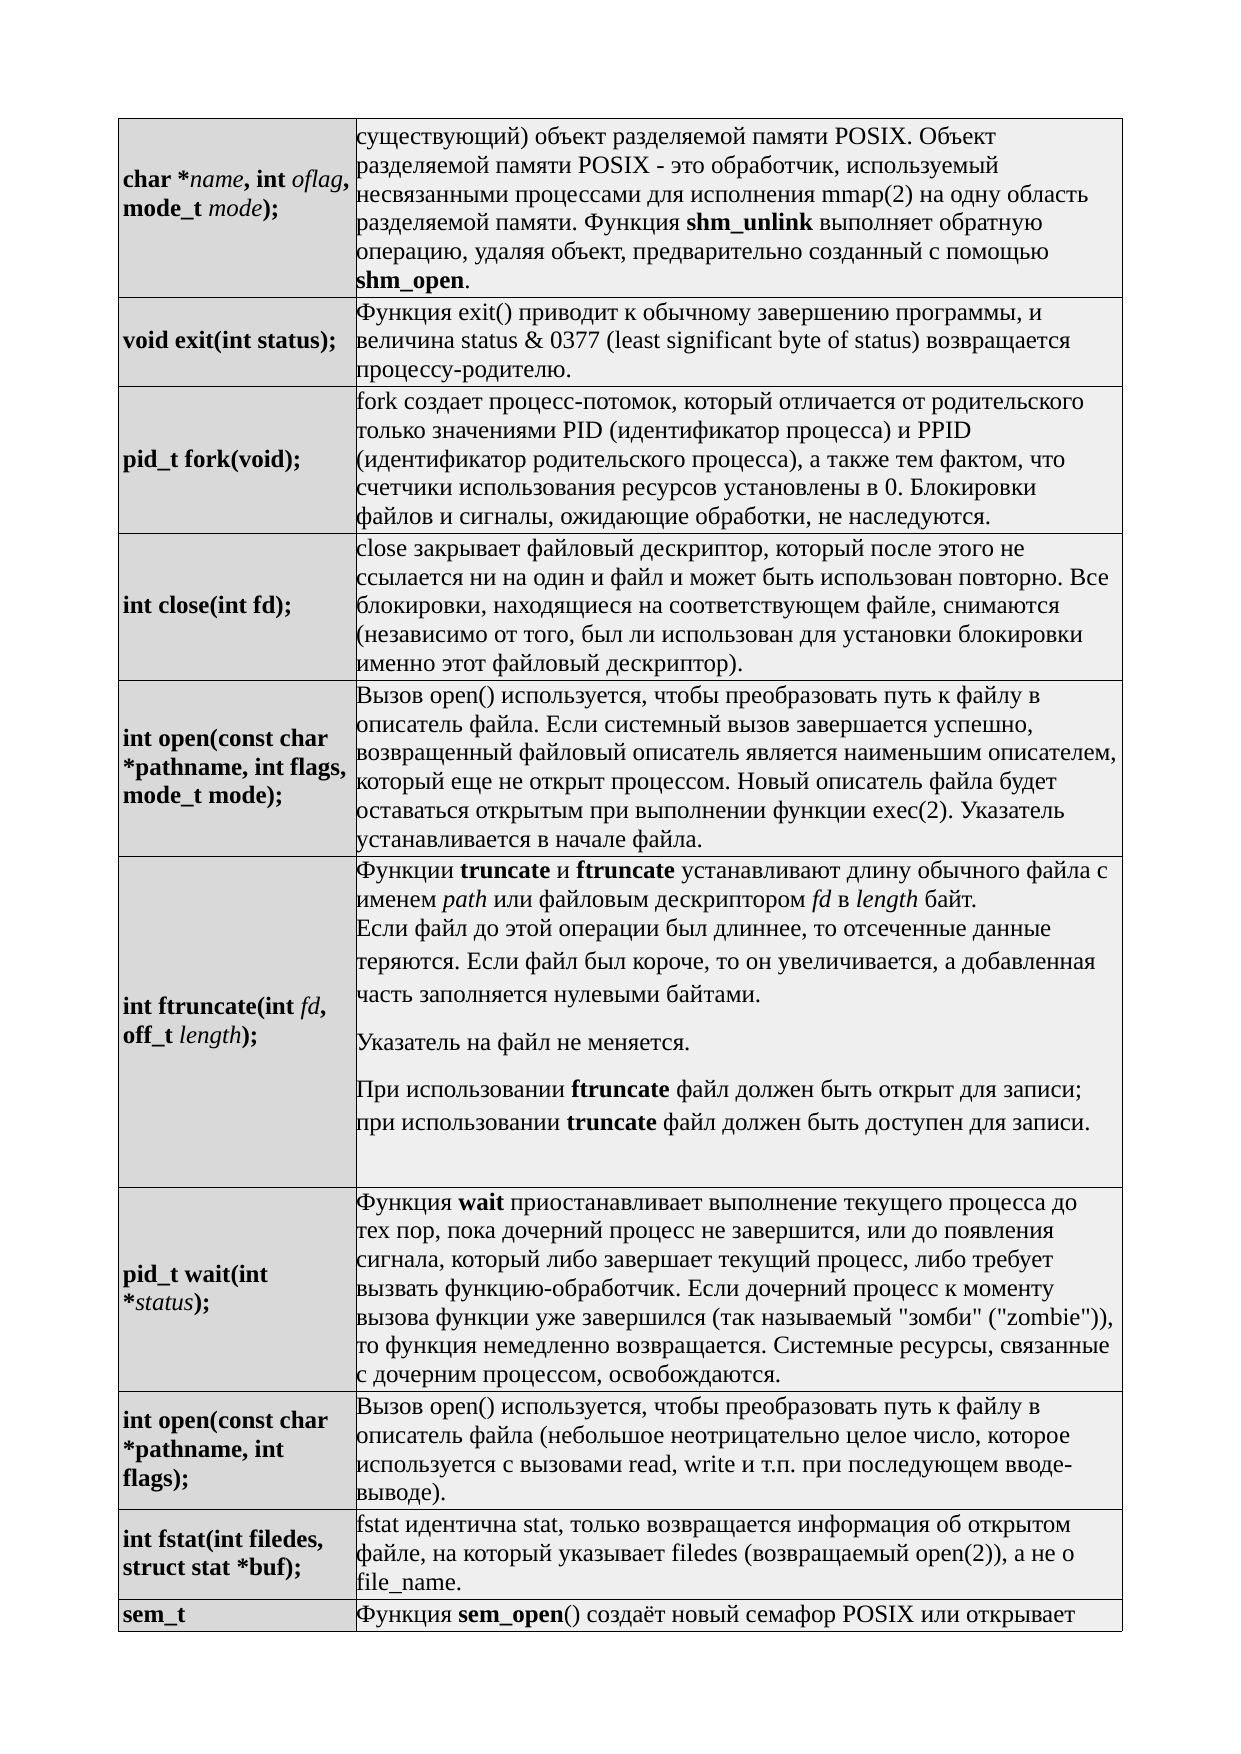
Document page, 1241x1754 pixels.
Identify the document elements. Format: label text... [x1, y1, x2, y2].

table_cell pid_t wait(int *status); [119, 1188, 356, 1391]
table_cell Функция wait приостанавливает выполнение текущего процесса до тех пор, пока дочерний процесс не завершится, или до появления сигнала, который либо завершает текущий процесс, либо требует вызвать функцию-обработчик. Если дочерний процесс к моменту вызова функции уже завершился (так называемый "зомби" ("zombie")), то функция немедленно возвращается. Системные ресурсы, связанные с дочерним процессом, освобождаются. [357, 1188, 1122, 1391]
table_cell sem_t [119, 1600, 356, 1631]
table_cell Функция exit() приводит к обычному завершению программы, и величина status & 0377 (least significant byte of status) возвращается процессу-родителю. [357, 298, 1122, 386]
table_cell void exit(int status); [119, 298, 356, 386]
table_cell Функции truncate и ftruncate устанавливают длину обычного файла с именем path или файловым дескриптором fd в length байт. Если файл до этой операции был длиннее, то отсеченные данные теряются. Если файл был короче, то он увеличивается, а добавленная часть заполняется нулевыми байтами. Указатель на файл не меняется. При использовании ftruncate файл должен быть открыт для записи; при использовании truncate файл должен быть доступен для записи. [357, 857, 1122, 1187]
table_cell pid_t fork(void); [119, 387, 356, 533]
table_header существующий) объект разделяемой памяти POSIX. Объект разделяемой памяти POSIX - это обработчик, используемый несвязанными процессами для исполнения mmap(2) на одну область разделяемой памяти. Функция shm_unlink выполняет обратную операцию, удаляя объект, предварительно созданный с помощью shm_open. [357, 119, 1122, 297]
table_cell int open(const char *pathname, int flags, mode_t mode); [119, 681, 356, 856]
table_cell fork создает процесс-потомок, который отличается от родительского только значениями PID (идентификатор процесса) и PPID (идентификатор родительского процесса), а также тем фактом, что счетчики использования ресурсов установлены в 0. Блокировки файлов и сигналы, ожидающие обработки, не наследуются. [357, 387, 1122, 533]
table_cell int close(int fd); [119, 534, 356, 680]
table_cell Вызов open() используется, чтобы преобразовать путь к файлу в описатель файла (небольшое неотрицательно целое число, которое используется с вызовами read, write и т.п. при последующем вводе-выводе). [357, 1392, 1122, 1509]
table_cell fstat идентична stat, только возвращается информация об открытом файле, на который указывает filedes (возвращаемый open(2)), а не о file_name. [357, 1510, 1122, 1599]
table_cell Функция sem_open() создаёт новый семафор POSIX или открывает [357, 1600, 1122, 1631]
table_cell int open(const char *pathname, int flags); [119, 1392, 356, 1509]
table_cell int ftruncate(int fd, off_t length); [119, 857, 356, 1187]
table_header char *name, int oflag, mode_t mode); [119, 119, 356, 297]
table_cell Вызов open() используется, чтобы преобразовать путь к файлу в описатель файла. Если системный вызов завершается успешно, возвращенный файловый описатель является наименьшим описателем, который еще не открыт процессом. Новый описатель файла будет оставаться открытым при выполнении функции exec(2). Указатель устанавливается в начале файла. [357, 681, 1122, 856]
table_cell int fstat(int filedes, struct stat *buf); [119, 1510, 356, 1599]
table_cell close закрывает файловый дескриптор, который после этого не ссылается ни на один и файл и может быть использован повторно. Все блокировки, находящиеся на соответствующем файле, снимаются (независимо от того, был ли использован для установки блокировки именно этот файловый дескриптор). [357, 534, 1122, 680]
